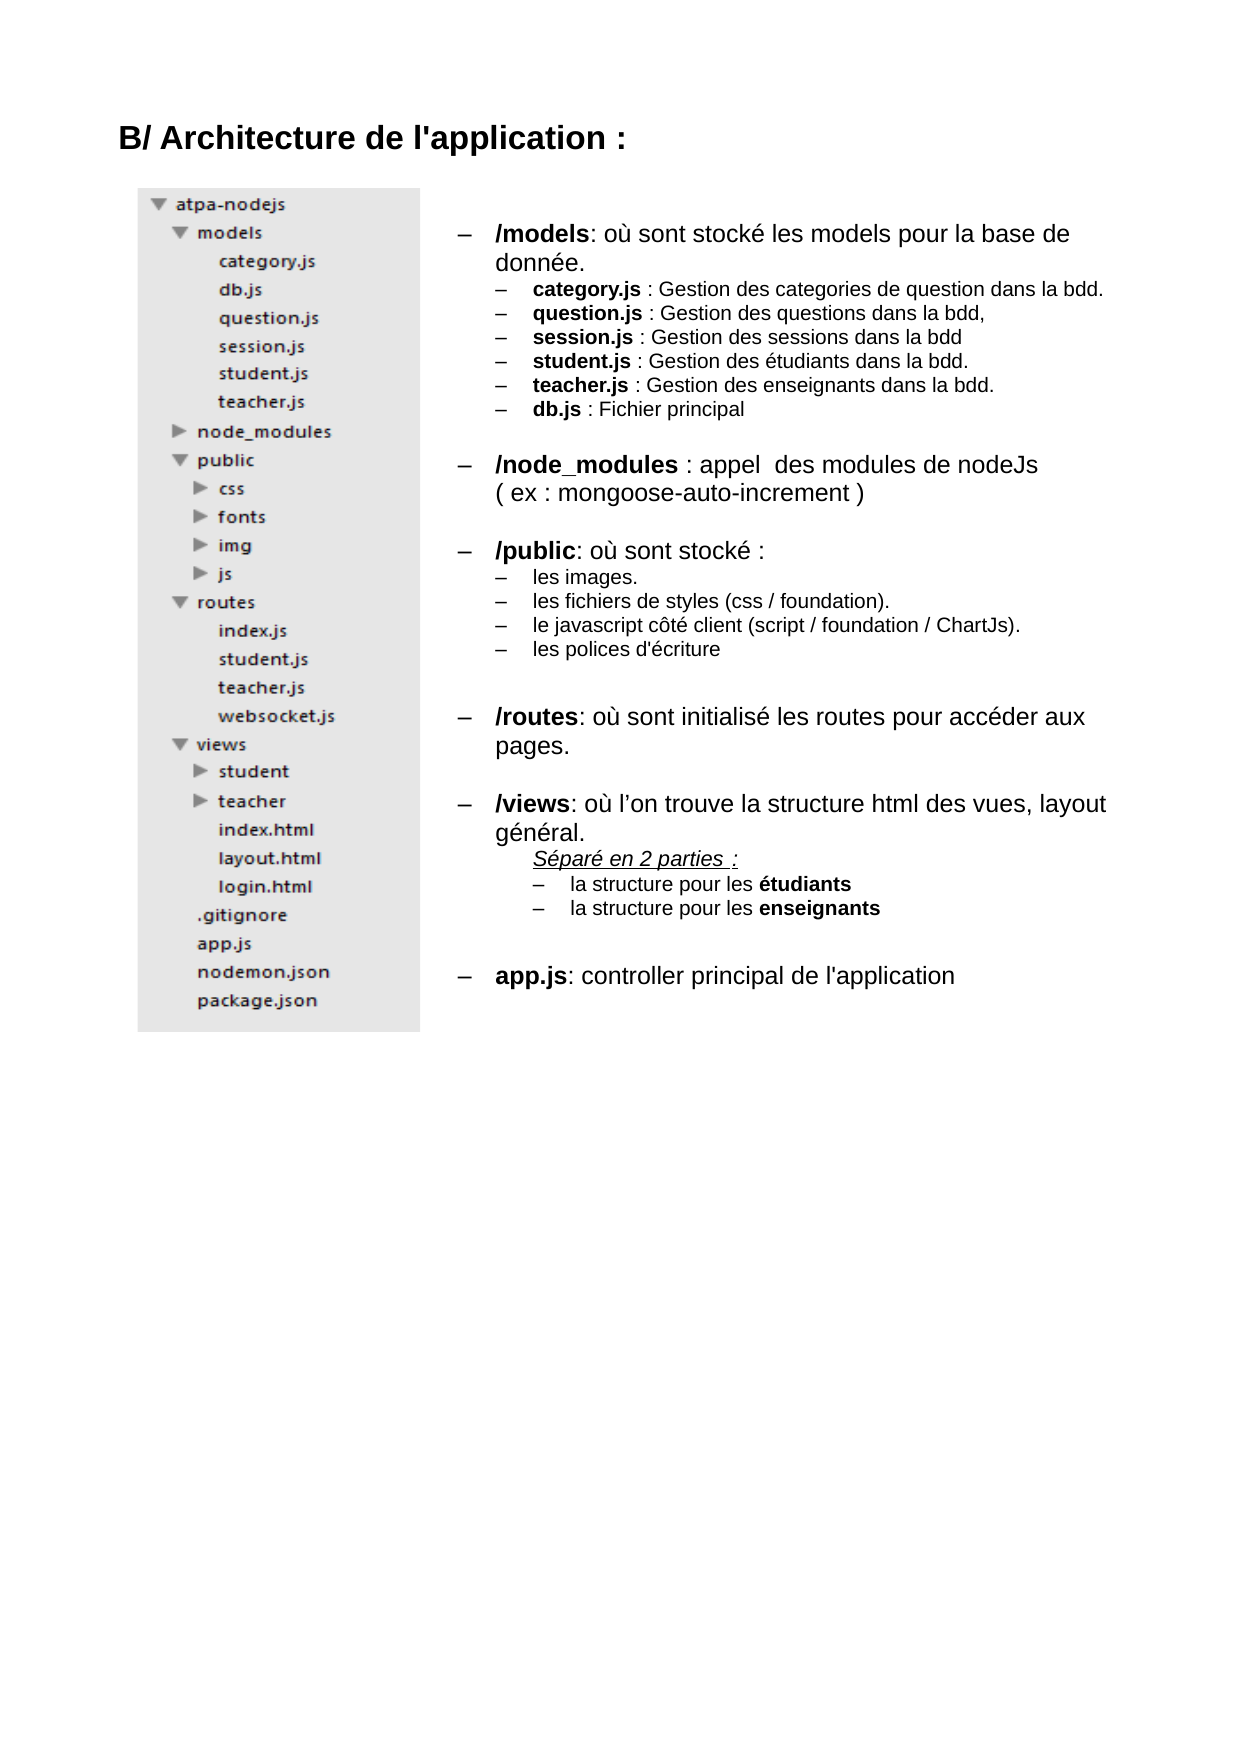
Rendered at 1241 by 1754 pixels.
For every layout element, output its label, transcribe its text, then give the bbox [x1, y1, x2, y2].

list teacher.js : Gestion des enseignants dans la bdd. [421, 373, 1122, 397]
list les images. [421, 565, 1122, 589]
list /routes: où sont initialisé les routes pour accéder aux pages. [421, 702, 1122, 760]
list student.js : Gestion des étudiants dans la bdd. [421, 349, 1122, 373]
list /node_modules : appel des modules de nodeJs [421, 449, 1122, 478]
list les polices d'écriture [421, 637, 1122, 661]
list ( ex : mongoose-auto-increment ) [421, 478, 1122, 507]
list les fichiers de styles (css / foundation). [421, 589, 1122, 613]
list /models: où sont stocké les models pour la base de donnée. [421, 219, 1122, 276]
text B/ Architecture de l'application : [118, 118, 1122, 157]
list question.js : Gestion des questions dans la bdd, [421, 301, 1122, 324]
list /views: où l’on trouve la structure html des vues, layout général. [421, 789, 1122, 846]
list category.js : Gestion des categories de question dans la bdd. [421, 276, 1122, 301]
list /public: où sont stocké : [421, 536, 1122, 565]
list db.js : Fichier principal [421, 397, 1122, 421]
list le javascript côté client (script / foundation / ChartJs). [421, 613, 1122, 637]
picture [137, 188, 421, 1032]
list Séparé en 2 parties : [421, 846, 1122, 871]
list session.js : Gestion des sessions dans la bdd [421, 324, 1122, 349]
list la structure pour les étudiants [421, 871, 1122, 896]
list la structure pour les enseignants [421, 896, 1122, 919]
list app.js: controller principal de l'application [421, 961, 1122, 990]
